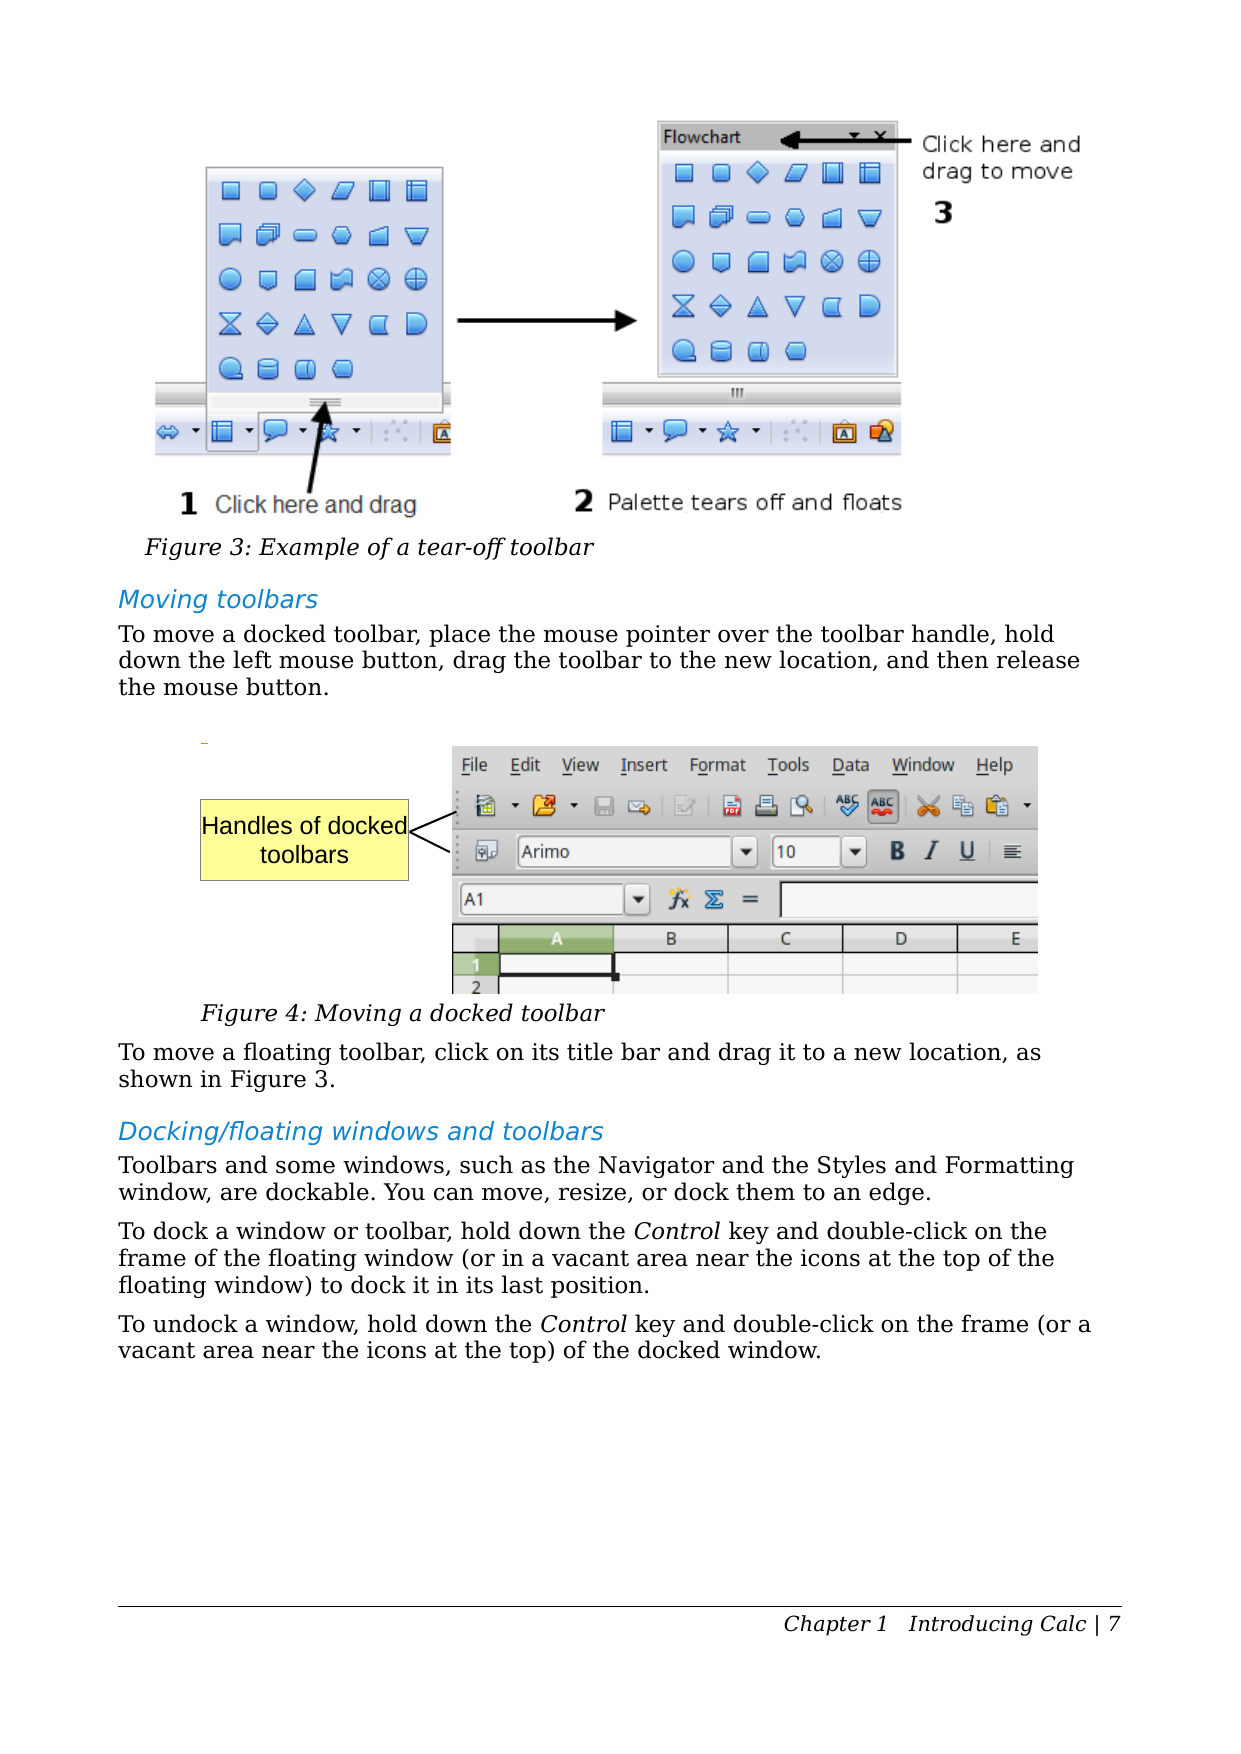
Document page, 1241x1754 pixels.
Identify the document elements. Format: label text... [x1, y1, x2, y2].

text To dock a window or toolbar, hold down the Control key and double-click on the frame of the floating window (or in a vacant area near the icons at the top of the floating window) to dock it in its last position. [118, 1218, 1122, 1298]
text Toolbars and some windows, such as the Navigator and the Styles and Formatting window, are dockable. You can move, resize, or dock them to an edge. [118, 1153, 1122, 1206]
text To move a docked toolbar, place the mouse pointer over the toolbar handle, hold down the left mouse button, drag the toolbar to the new location, and then release the mouse button. [118, 621, 1122, 701]
subtitle Moving toolbars [118, 585, 1122, 614]
text To undock a window, hold down the Control key and double-click on the frame (or a vacant area near the icons at the top) of the docked window. [118, 1311, 1122, 1364]
text To move a floating toolbar, click on its title bar and drag it to a new location, as shown in Figure 3. [118, 1039, 1122, 1093]
subtitle Docking/floating windows and toolbars [118, 1117, 1122, 1146]
text Figure 4: Moving a docked toolbar [201, 1000, 1039, 1027]
text Figure 3: Example of a tear-off toolbar [145, 534, 1095, 561]
picture [145, 118, 1096, 528]
picture [452, 746, 1038, 994]
